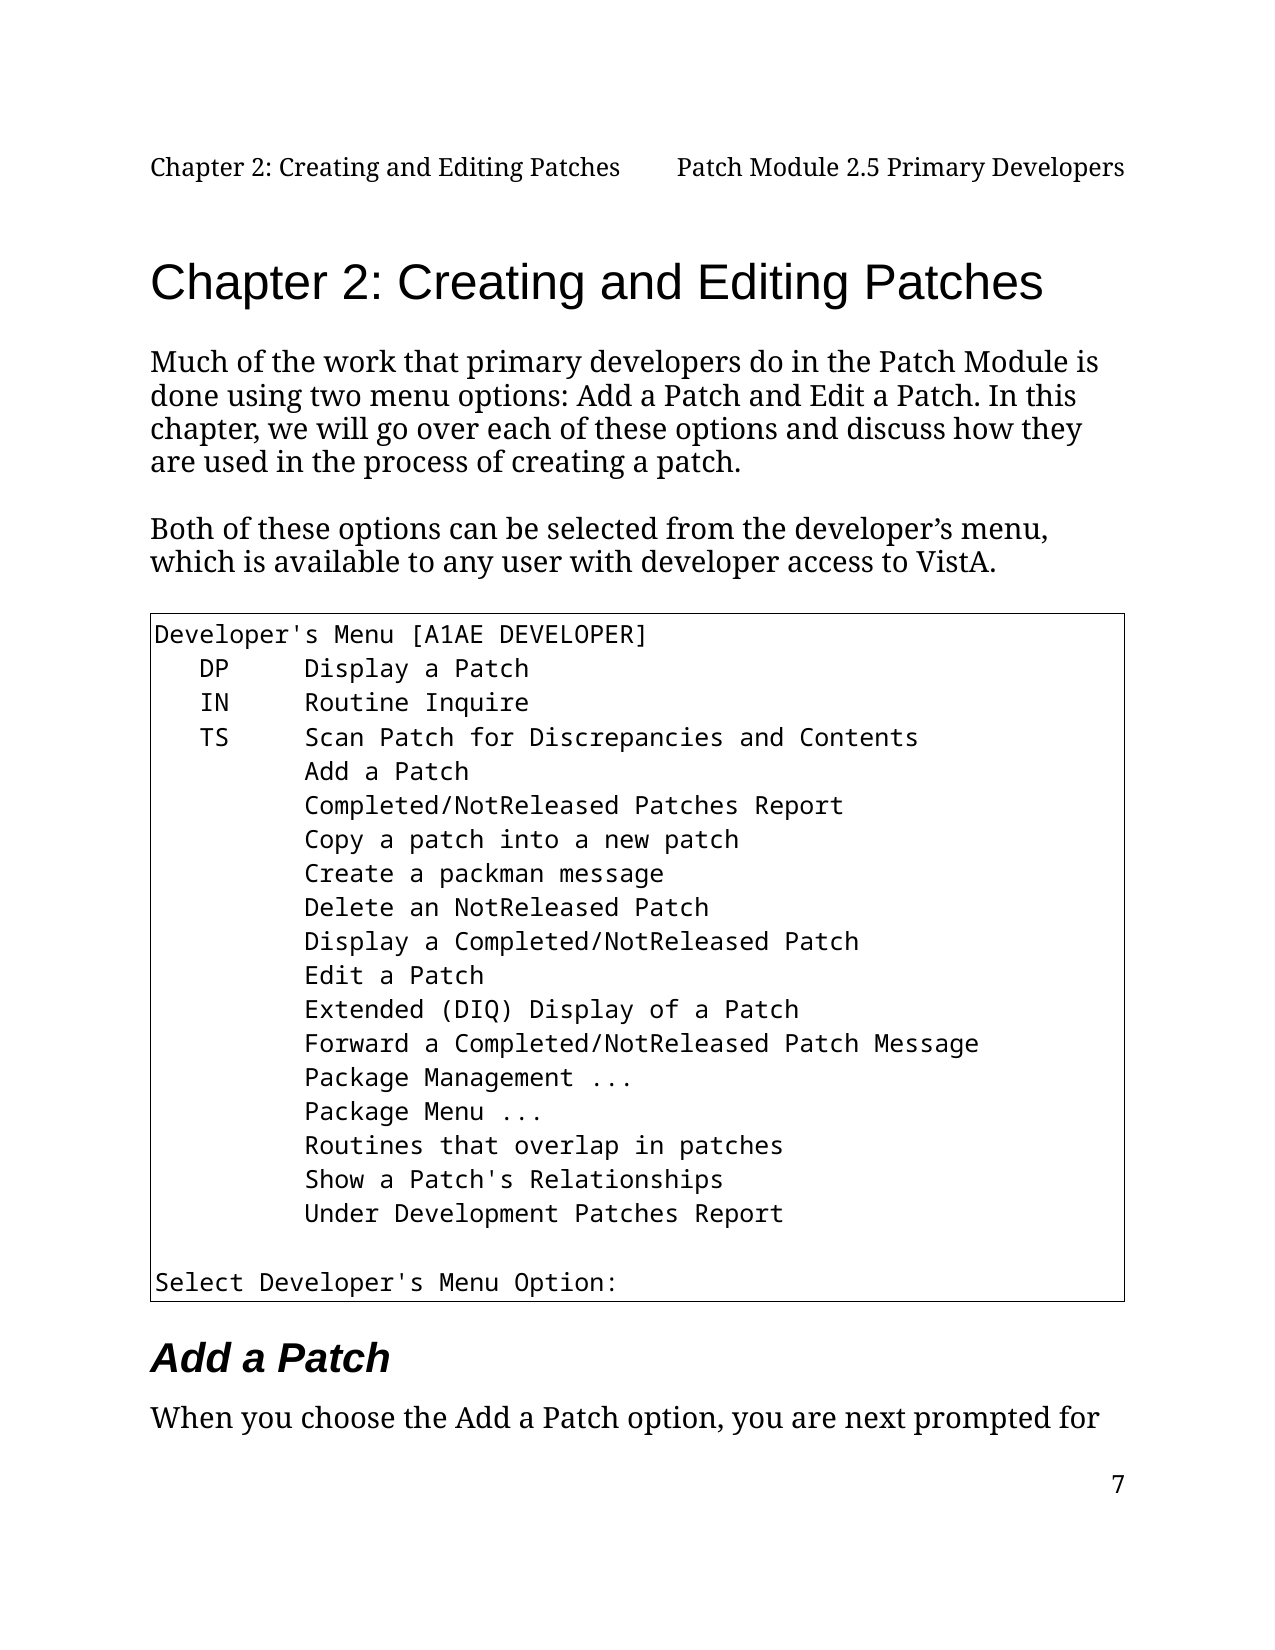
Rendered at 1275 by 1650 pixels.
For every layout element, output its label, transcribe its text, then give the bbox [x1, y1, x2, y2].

text When you choose the Add a Patch option, you are next prompted for [150, 1402, 1125, 1436]
subtitle Add a Patch [150, 1319, 1125, 1386]
subtitle Chapter 2: Creating and Editing Patches [150, 246, 1125, 313]
text Select Developer's Menu Option: [151, 1260, 1124, 1301]
text Delete an NotReleased Patch [151, 885, 1124, 919]
text DP Display a Patch [151, 647, 1124, 681]
text Package Menu ... [151, 1090, 1124, 1124]
text Display a Completed/NotReleased Patch [151, 919, 1124, 953]
text Add a Patch [151, 749, 1124, 783]
text Forward a Completed/NotReleased Patch Message [151, 1022, 1124, 1056]
text Create a packman message [151, 851, 1124, 885]
text Much of the work that primary developers do in the Patch Module is done using two menu options: Add a Patch and Edit a Patch. In this chapter, we will go over each of these options and discuss how they are used in the process of creating a patch. [150, 346, 1125, 479]
text Show a Patch's Relationships [151, 1158, 1124, 1192]
text Developer's Menu [A1AE DEVELOPER] [151, 614, 1124, 647]
text Under Development Patches Report [151, 1192, 1124, 1230]
text Package Management ... [151, 1056, 1124, 1090]
text Extended (DIQ) Display of a Patch [151, 988, 1124, 1022]
text IN Routine Inquire [151, 681, 1124, 715]
text Routines that overlap in patches [151, 1124, 1124, 1158]
text TS Scan Patch for Discrepancies and Contents [151, 715, 1124, 749]
text Copy a patch into a new patch [151, 817, 1124, 851]
text Completed/NotReleased Patches Report [151, 783, 1124, 817]
text Edit a Patch [151, 953, 1124, 988]
text Both of these options can be selected from the developer’s menu, which is available to any user with developer access to VistA. [150, 513, 1125, 579]
